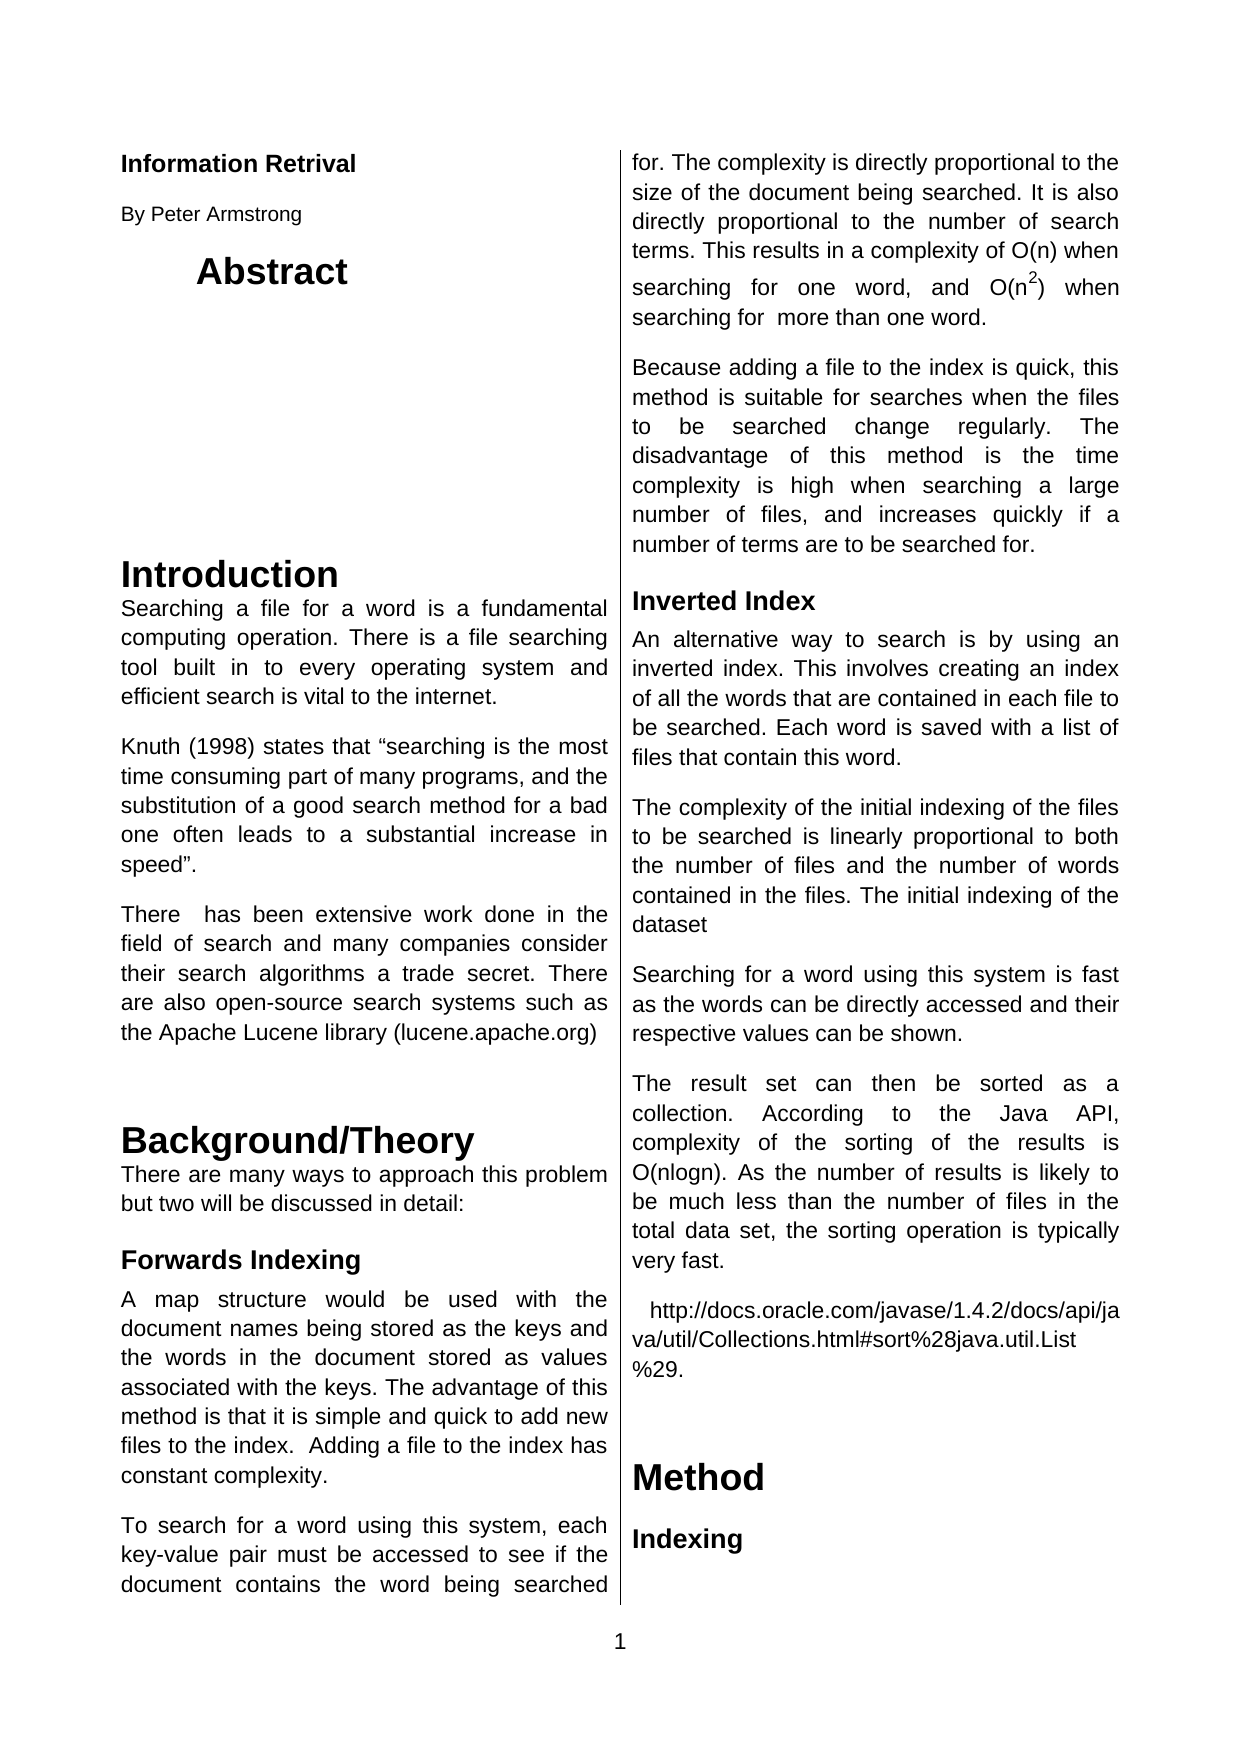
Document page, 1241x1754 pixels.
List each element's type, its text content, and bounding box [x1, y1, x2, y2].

text Information Retrival [121, 150, 608, 178]
text The complexity of the initial indexing of the files to be searched is linearly proportional to both the number of files and the number of words contained in the files. The initial indexing of the dataset [632, 794, 1120, 938]
subtitle Introduction [121, 554, 608, 596]
text There has been extensive work done in the field of search and many companies consider their search algorithms a trade secret. There are also open-source search systems such as the Apache Lucene library (lucene.apache.org) [121, 902, 608, 1045]
text http://docs.oracle.com/javase/1.4.2/docs/api/java/util/Collections.html#sort%28java.util.List%29. [632, 1298, 1120, 1382]
subtitle Method [632, 1457, 1120, 1499]
text Knuth (1998) states that “searching is the most time consuming part of many programs, and the substitution of a good search method for a bad one often leads to a substantial increase in speed”. [121, 734, 608, 877]
subtitle Background/Theory [121, 1119, 608, 1161]
text There are many ways to approach this problem but two will be discussed in detail: [121, 1161, 608, 1216]
subtitle Inverted Index [632, 586, 1120, 616]
text A map structure would be used with the document names being stored as the keys and the words in the document stored as values associated with the keys. The advantage of this method is that it is simple and quick to add new files to the index. Adding a file to the index has constant complexity. [121, 1286, 608, 1488]
subtitle Forwards Indexing [121, 1245, 608, 1276]
text The result set can then be sorted as a collection. According to the Java API, complexity of the sorting of the results is O(nlogn). As the number of results is likely to be much less than the number of files in the total data set, the sorting operation is typically very fast. [632, 1071, 1120, 1273]
text An alternative way to search is by using an inverted index. This involves creating an index of all the words that are contained in each file to be searched. Each word is saved with a list of files that contain this word. [632, 627, 1120, 770]
text By Peter Armstrong [121, 203, 608, 226]
text Searching for a word using this system is fast as the words can be directly accessed and their respective values can be shown. [632, 962, 1120, 1047]
subtitle Indexing [632, 1524, 1120, 1554]
text To search for a word using this system, each key-value pair must be accessed to see if the document contains the word being searched [121, 1513, 608, 1597]
subtitle Abstract [121, 250, 608, 292]
text Searching a file for a word is a fundamental computing operation. There is a file searching tool built in to every operating system and efficient search is vital to the internet. [121, 596, 608, 709]
text Because adding a file to the index is quick, this method is suitable for searches when the files to be searched change regularly. The disadvantage of this method is the time complexity is high when searching a large number of files, and increases quickly if a number of terms are to be searched for. [632, 355, 1120, 557]
text for. The complexity is directly proportional to the size of the document being searched. It is also directly proportional to the number of search terms. This results in a complexity of O(n) when searching for one word, and O(n2) when searching for more than one word. [632, 150, 1120, 331]
